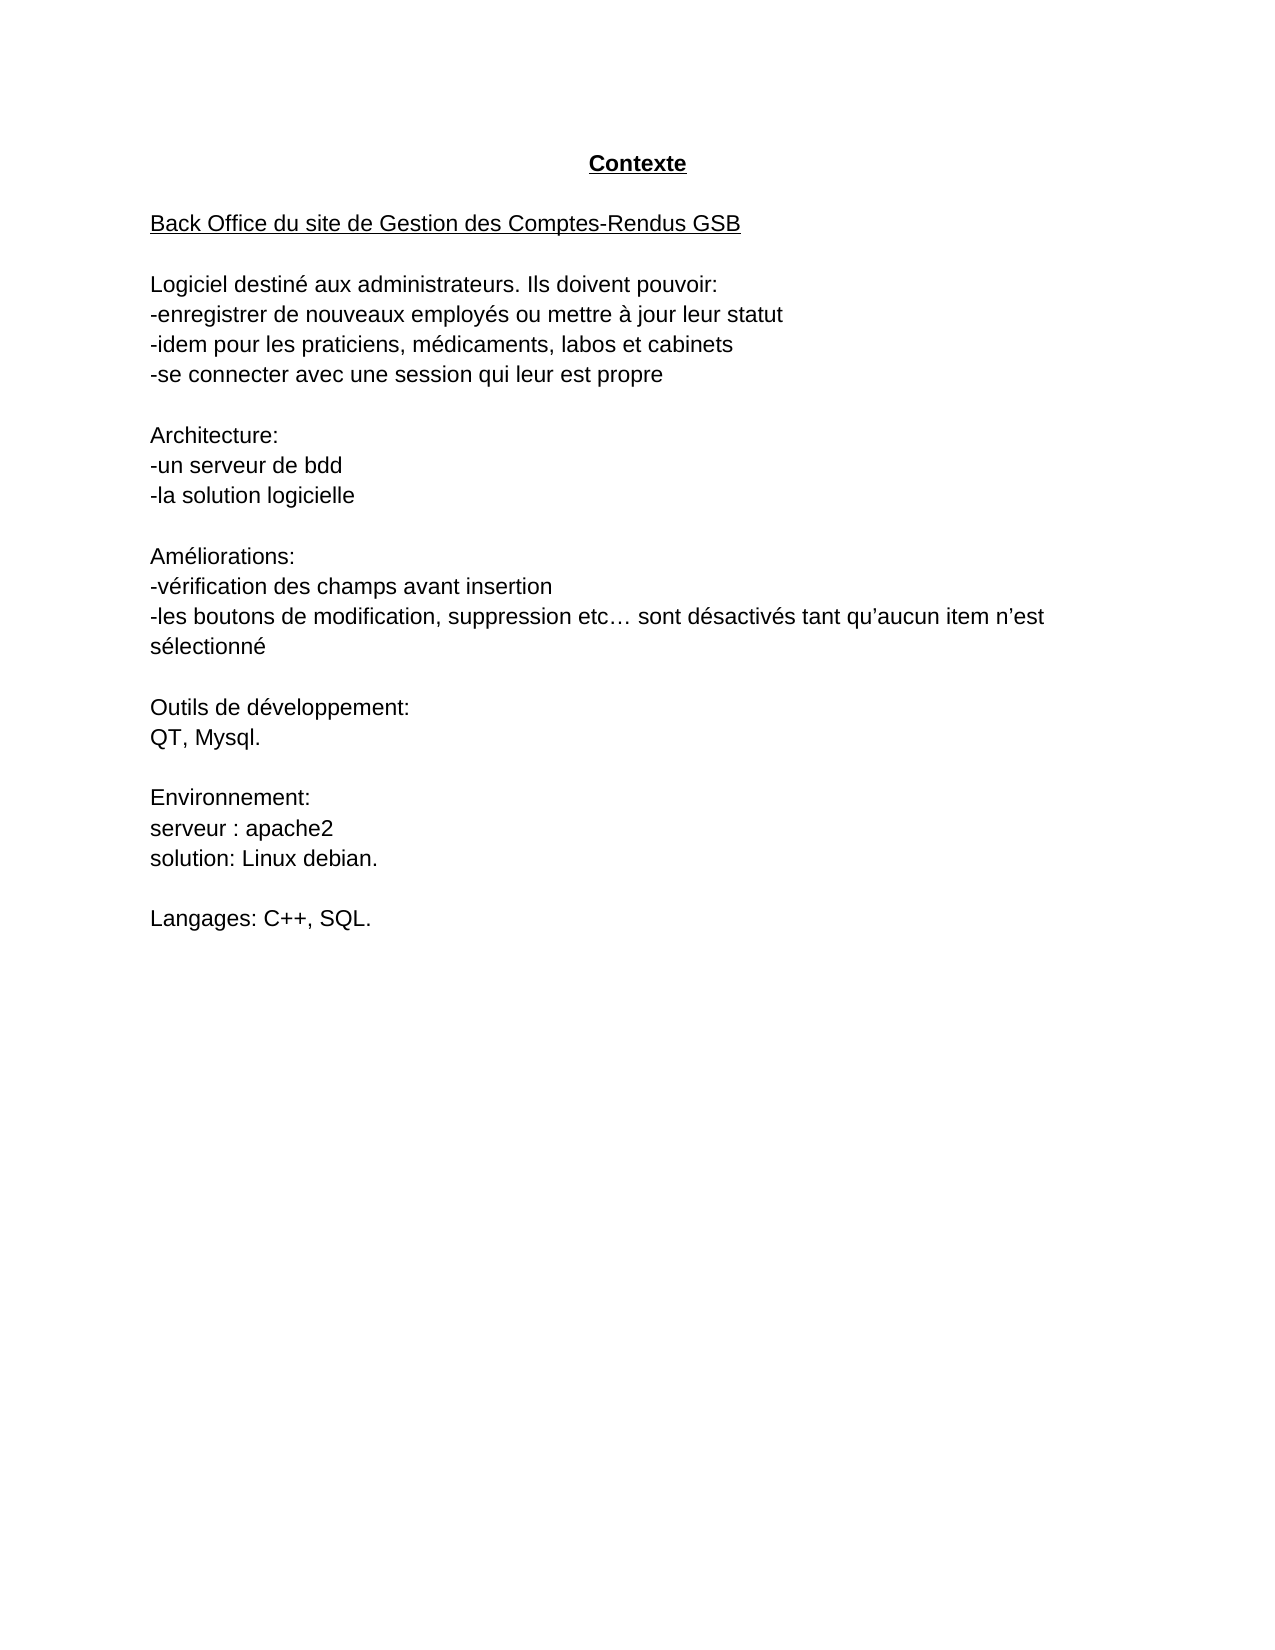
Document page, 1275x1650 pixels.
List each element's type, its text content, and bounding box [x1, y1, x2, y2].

text Architecture: [150, 422, 1125, 448]
text -enregistrer de nouveaux employés ou mettre à jour leur statut [150, 301, 1125, 327]
text Back Office du site de Gestion des Comptes-Rendus GSB [150, 210, 1125, 237]
text QT, Mysql. [150, 724, 1125, 750]
text -se connecter avec une session qui leur est propre [150, 361, 1125, 388]
text Environnement: [150, 784, 1125, 811]
text -la solution logicielle [150, 482, 1125, 509]
text Langages: C++, SQL. [150, 905, 1125, 932]
text serveur : apache2 [150, 814, 1125, 841]
text -un serveur de bdd [150, 452, 1125, 478]
text Logiciel destiné aux administrateurs. Ils doivent pouvoir: [150, 271, 1125, 297]
text Contexte [150, 150, 1125, 176]
text Améliorations: [150, 543, 1125, 569]
text Outils de développement: [150, 694, 1125, 720]
text -les boutons de modification, suppression etc… sont désactivés tant qu’aucun item n’est sélectionné [150, 603, 1125, 660]
text -idem pour les praticiens, médicaments, labos et cabinets [150, 331, 1125, 358]
text -vérification des champs avant insertion [150, 573, 1125, 599]
text solution: Linux debian. [150, 845, 1125, 871]
